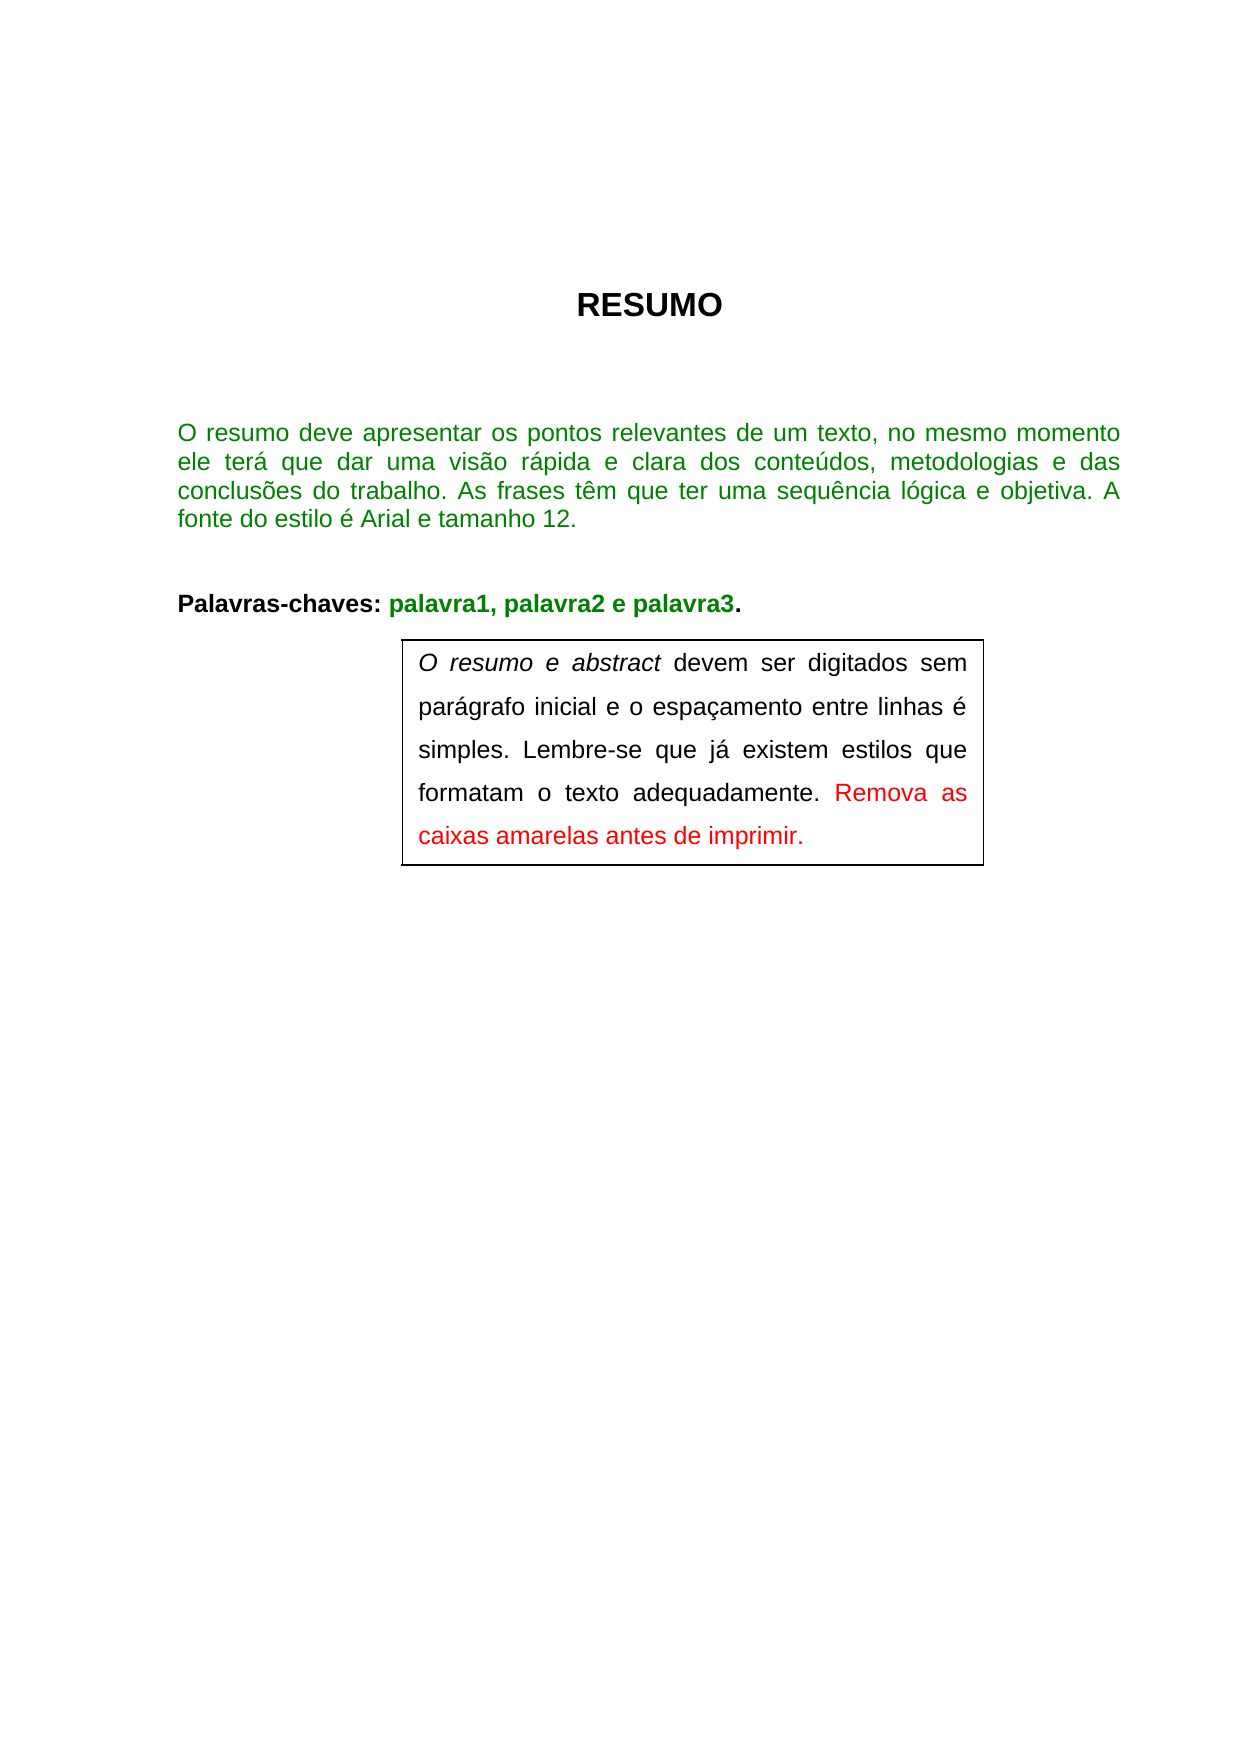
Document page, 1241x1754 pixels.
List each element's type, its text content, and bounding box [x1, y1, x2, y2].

text O resumo deve apresentar os pontos relevantes de um texto, no mesmo momento ele terá que dar uma visão rápida e clara dos conteúdos, metodologias e das conclusões do trabalho. As frases têm que ter uma sequência lógica e objetiva. A fonte do estilo é Arial e tamanho 12. [177, 418, 1122, 533]
text O resumo e abstract devem ser digitados sem parágrafo inicial e o espaçamento entre linhas é simples. Lembre-se que já existem estilos que formatam o texto adequadamente. Remova as caixas amarelas antes de imprimir. [418, 648, 968, 850]
text RESUMO [177, 286, 1122, 324]
text Palavras-chaves: palavra1, palavra2 e palavra3. [177, 589, 1122, 618]
